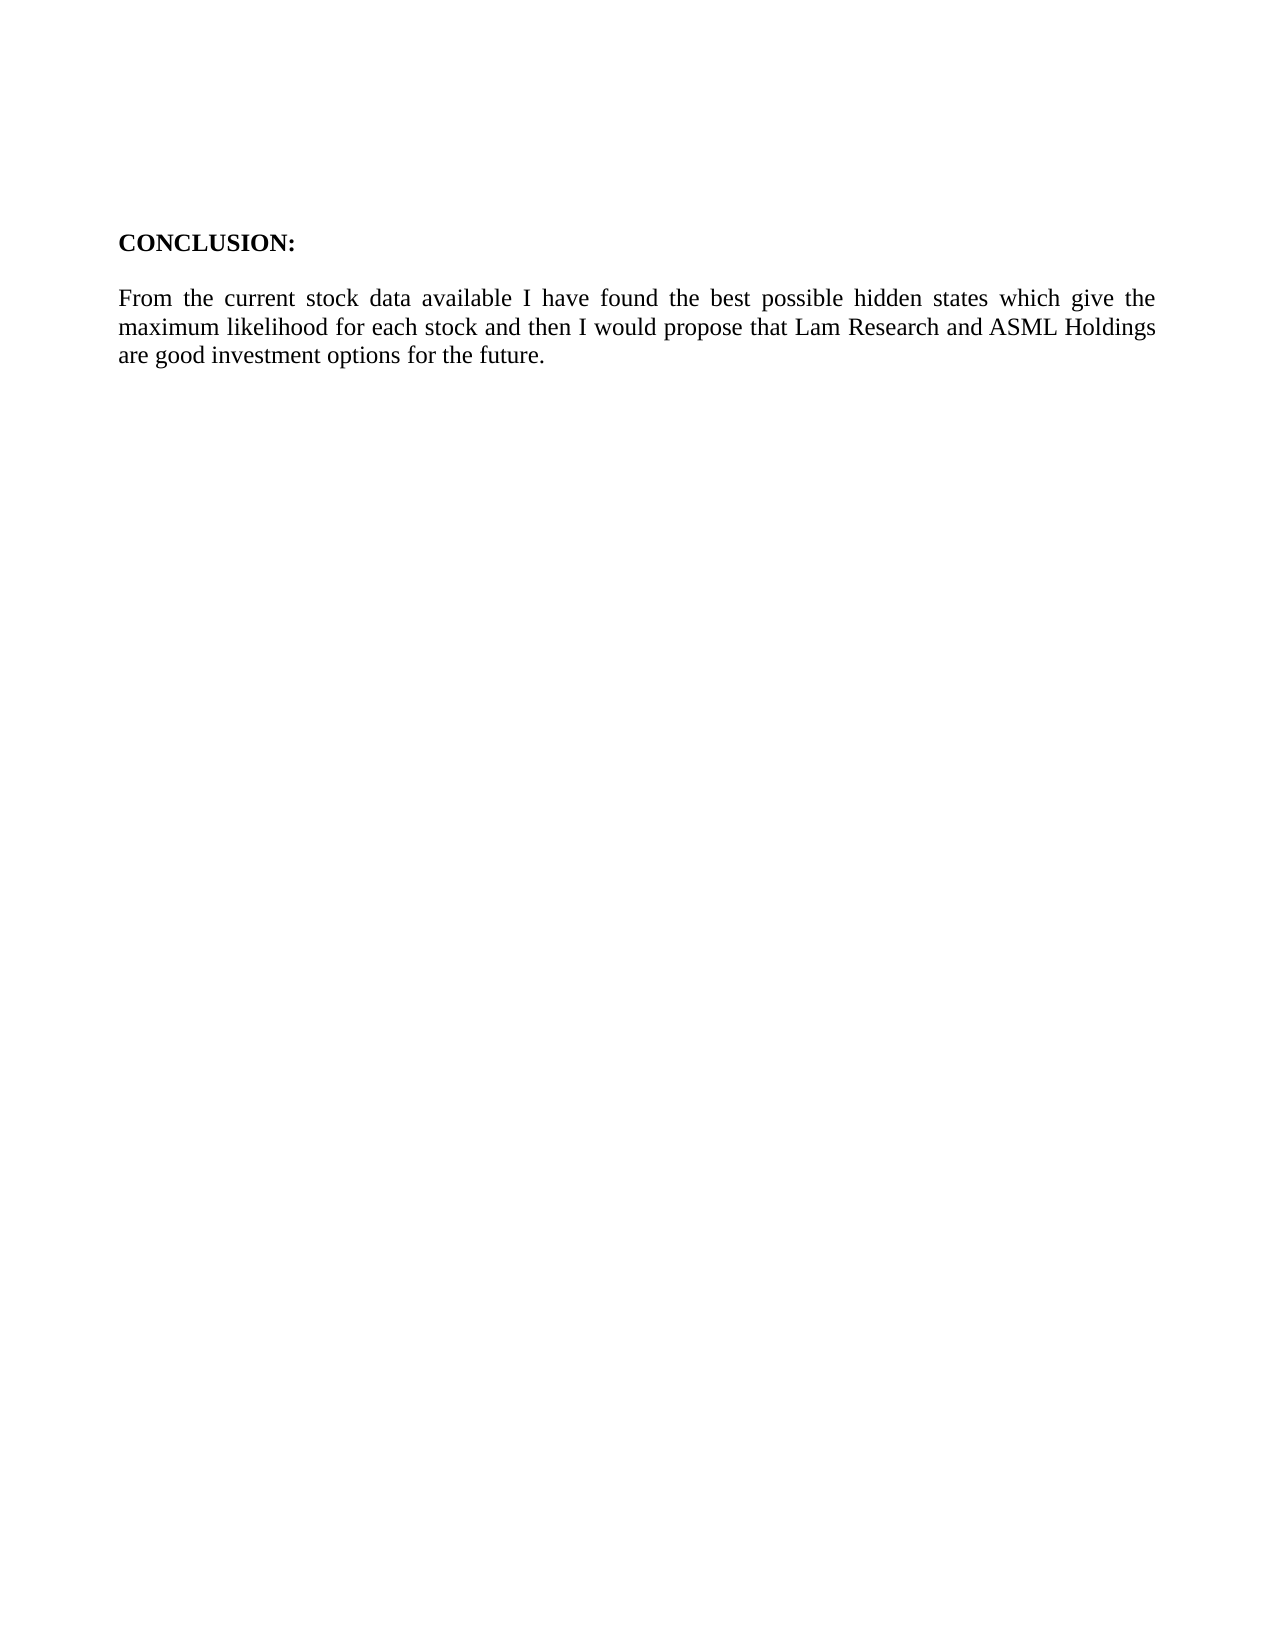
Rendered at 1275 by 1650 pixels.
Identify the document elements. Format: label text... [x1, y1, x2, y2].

text From the current stock data available I have found the best possible hidden states which give the maximum likelihood for each stock and then I would propose that Lam Research and ASML Holdings are good investment options for the future. [118, 283, 1157, 369]
text CONCLUSION: [118, 228, 1157, 257]
